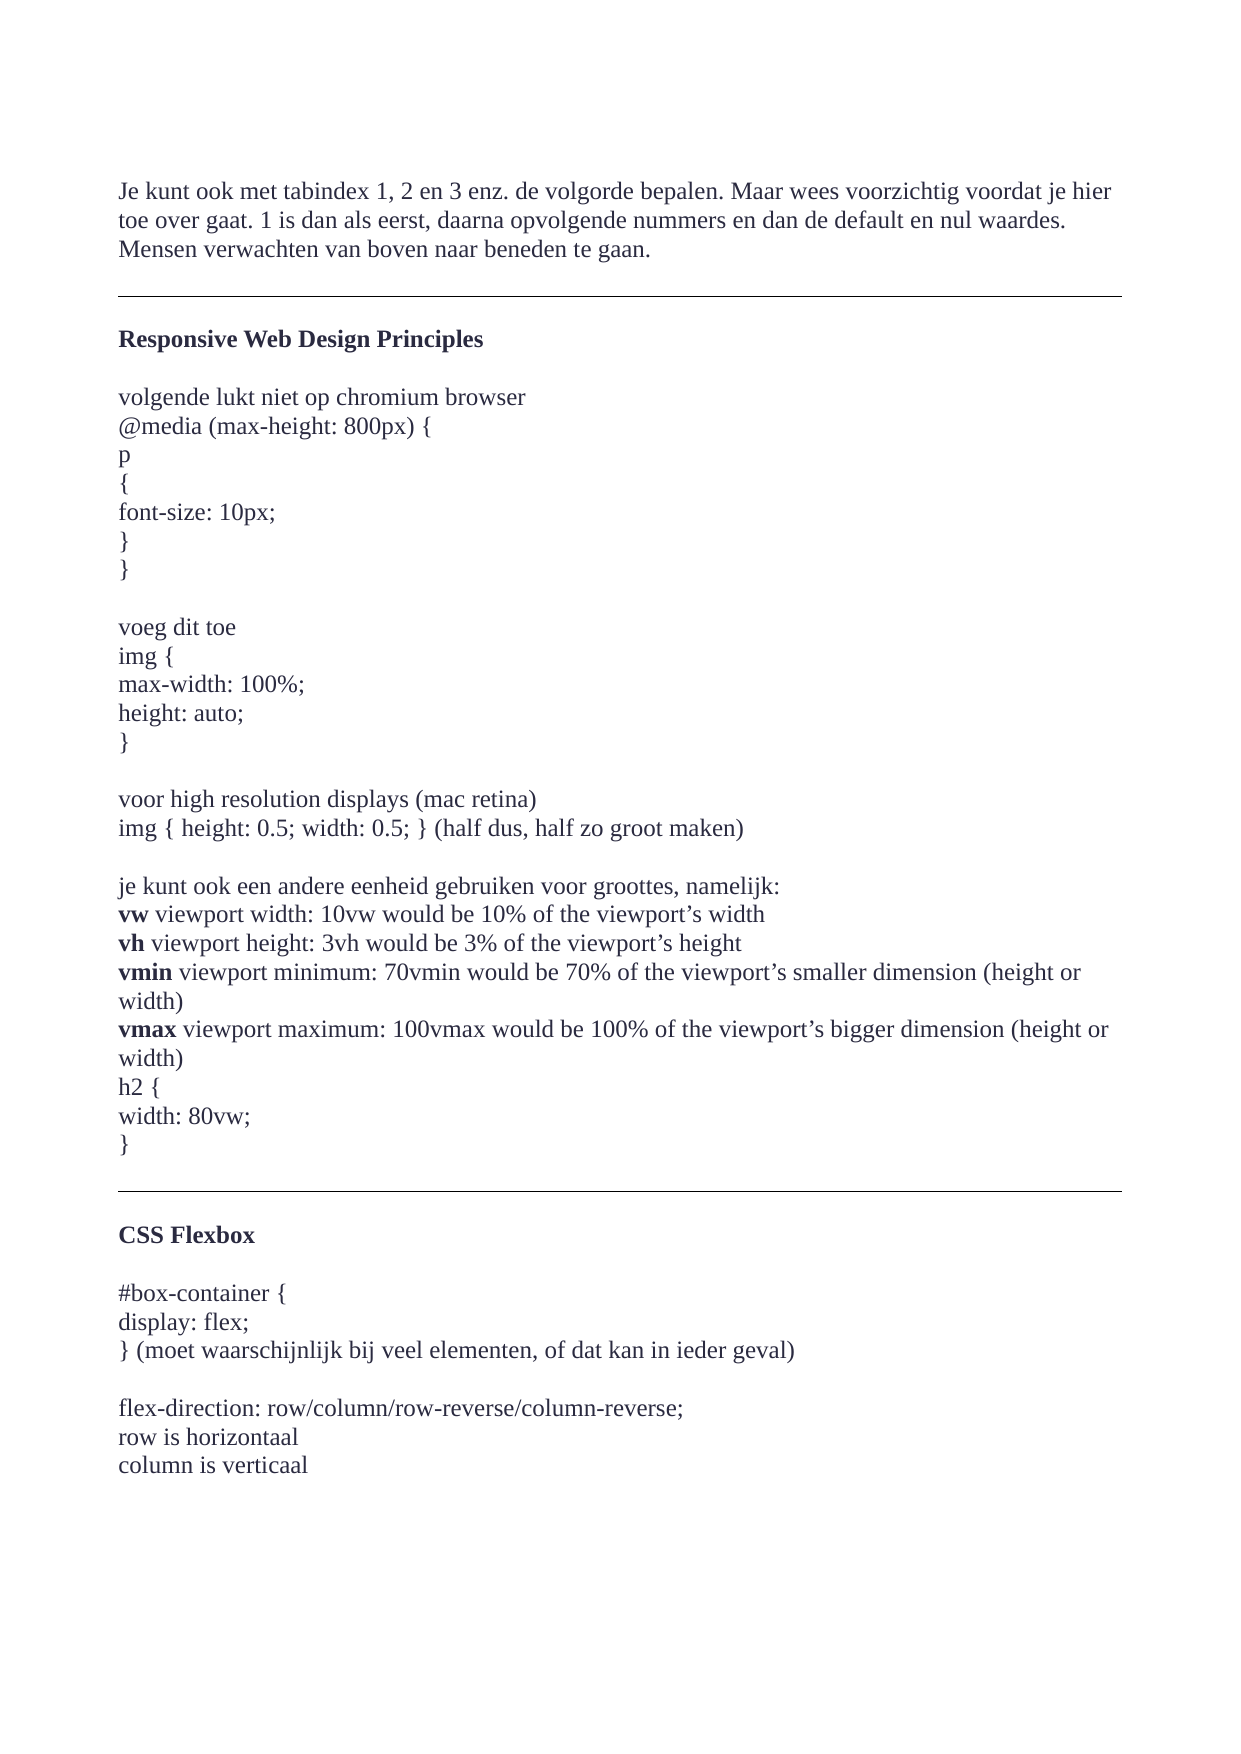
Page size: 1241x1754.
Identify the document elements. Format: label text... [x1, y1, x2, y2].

text flex-direction: row/column/row-reverse/column-reverse; [118, 1393, 1122, 1422]
text { [118, 468, 1122, 497]
text @media (max-height: 800px) { [118, 411, 1122, 439]
text je kunt ook een andere eenheid gebruiken voor groottes, namelijk: [118, 871, 1122, 899]
text font-size: 10px; [118, 497, 1122, 526]
text CSS Flexbox [118, 1220, 1122, 1249]
text img { [118, 641, 1122, 669]
text vh viewport height: 3vh would be 3% of the viewport’s height [118, 928, 1122, 957]
text voeg dit toe [118, 612, 1122, 641]
text Responsive Web Design Principles [118, 324, 1122, 353]
text } [118, 526, 1122, 554]
text p [118, 439, 1122, 468]
text } [118, 1129, 1122, 1158]
text voor high resolution displays (mac retina) img { height: 0.5; width: 0.5; } (half dus, half zo groot maken) [118, 784, 1122, 842]
text Je kunt ook met tabindex 1, 2 en 3 enz. de volgorde bepalen. Maar wees voorzichtig voordat je hier toe over gaat. 1 is dan als eerst, daarna opvolgende nummers en dan de default en nul waardes. Mensen verwachten van boven naar beneden te gaan. [118, 176, 1122, 263]
text vw viewport width: 10vw would be 10% of the viewport’s width [118, 899, 1122, 928]
text #box-container { display: flex; } (moet waarschijnlijk bij veel elementen, of dat kan in ieder geval) [118, 1278, 1122, 1364]
text column is verticaal [118, 1450, 1122, 1479]
text row is horizontaal [118, 1422, 1122, 1450]
text } [118, 554, 1122, 583]
text vmin viewport minimum: 70vmin would be 70% of the viewport’s smaller dimension (height or width) [118, 957, 1122, 1014]
text vmax viewport maximum: 100vmax would be 100% of the viewport’s bigger dimension (height or width) h2 { width: 80vw; [118, 1014, 1122, 1129]
text volgende lukt niet op chromium browser [118, 382, 1122, 411]
text height: auto; } [118, 698, 1122, 756]
text max-width: 100%; [118, 669, 1122, 698]
